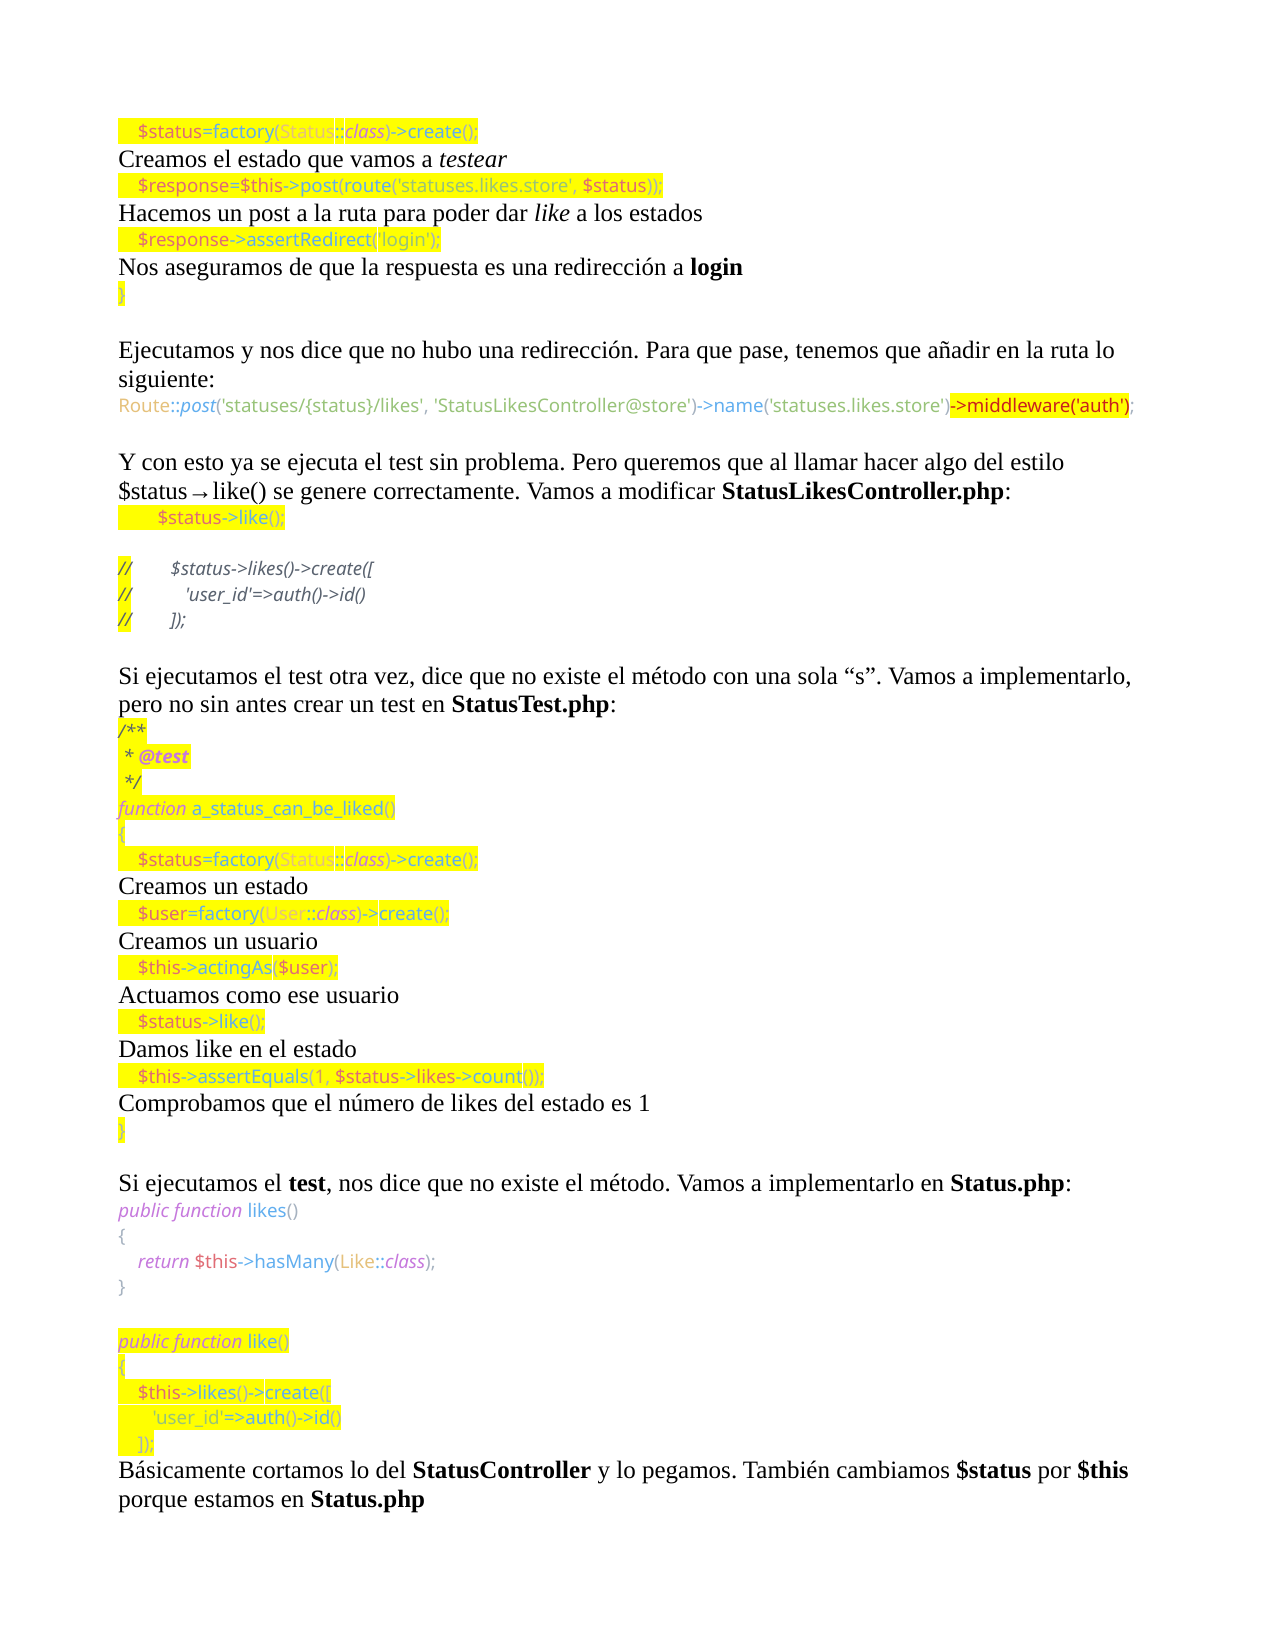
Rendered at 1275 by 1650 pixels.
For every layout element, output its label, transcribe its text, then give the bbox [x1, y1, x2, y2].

text $status->like(); // $status->likes()->create([ // 'user_id'=>auth()->id() // ]); [118, 504, 1157, 632]
text Route::post('statuses/{status}/likes', 'StatusLikesController@store')->name('statuses.likes.store')->middleware('auth'); [118, 393, 1157, 447]
text Y con esto ya se ejecuta el test sin problema. Pero queremos que al llamar hacer algo del estilo [118, 447, 1157, 476]
text $user=factory(User::class)->create(); Creamos un usuario [118, 900, 1157, 954]
text $this->actingAs($user); Actuamos como ese usuario [118, 954, 1157, 1009]
text $this->assertEquals(1, $status->likes->count()); Comprobamos que el número de likes del estado es 1 [118, 1063, 1157, 1117]
text } [118, 1117, 1157, 1143]
text } [118, 281, 1157, 306]
text /** * @test */ function a_status_can_be_liked() { $status=factory(Status::class)->create(); Creamos un estado [118, 718, 1157, 900]
text $status->like(); Damos like en el estado [118, 1009, 1157, 1063]
text $response->assertRedirect('login'); Nos aseguramos de que la respuesta es una redirección a login [118, 227, 1157, 281]
text Ejecutamos y nos dice que no hubo una redirección. Para que pase, tenemos que añadir en la ruta lo siguiente: [118, 335, 1157, 393]
text Si ejecutamos el test otra vez, dice que no existe el método con una sola “s”. Vamos a implementarlo, pero no sin antes crear un test en StatusTest.php: [118, 661, 1157, 718]
text Si ejecutamos el test, nos dice que no existe el método. Vamos a implementarlo en Status.php: [118, 1168, 1157, 1197]
text public function likes() { return $this->hasMany(Like::class); } public function like() { $this->likes()->create([ 'user_id'=>auth()->id() ]); Básicamente cortamos lo del StatusController y lo pegamos. También cambiamos $status por $this porque estamos en Status.php [118, 1197, 1157, 1513]
text $response=$this->post(route('statuses.likes.store', $status)); Hacemos un post a la ruta para poder dar like a los estados [118, 172, 1157, 227]
text $status=factory(Status::class)->create(); Creamos el estado que vamos a testear [118, 118, 1157, 172]
text $status→like() se genere correctamente. Vamos a modificar StatusLikesController.php: [118, 476, 1157, 504]
